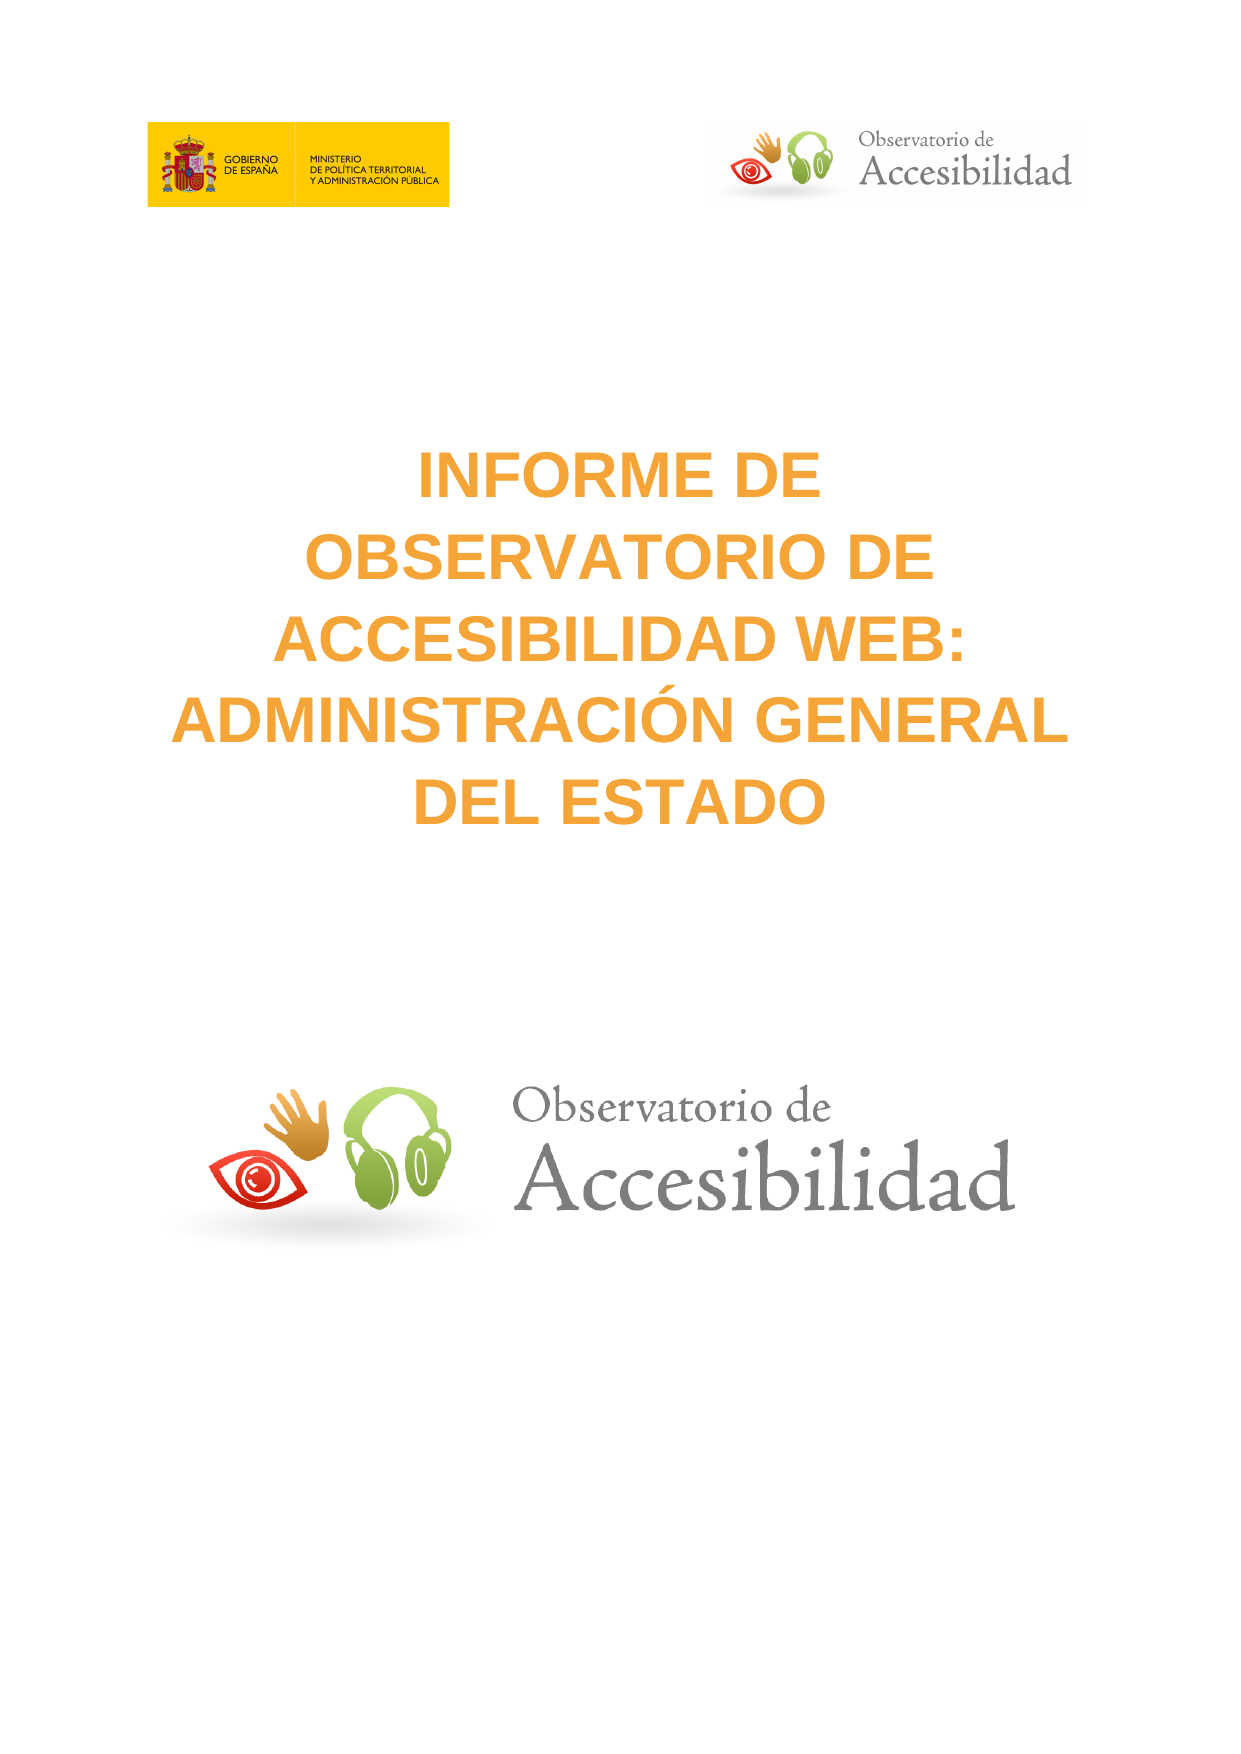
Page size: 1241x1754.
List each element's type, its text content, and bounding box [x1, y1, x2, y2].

text [fecha] [0, 1666, 1193, 1709]
text Informe de Observatorio de Accesibilidad Web: Administración General del Estado [148, 437, 1092, 838]
